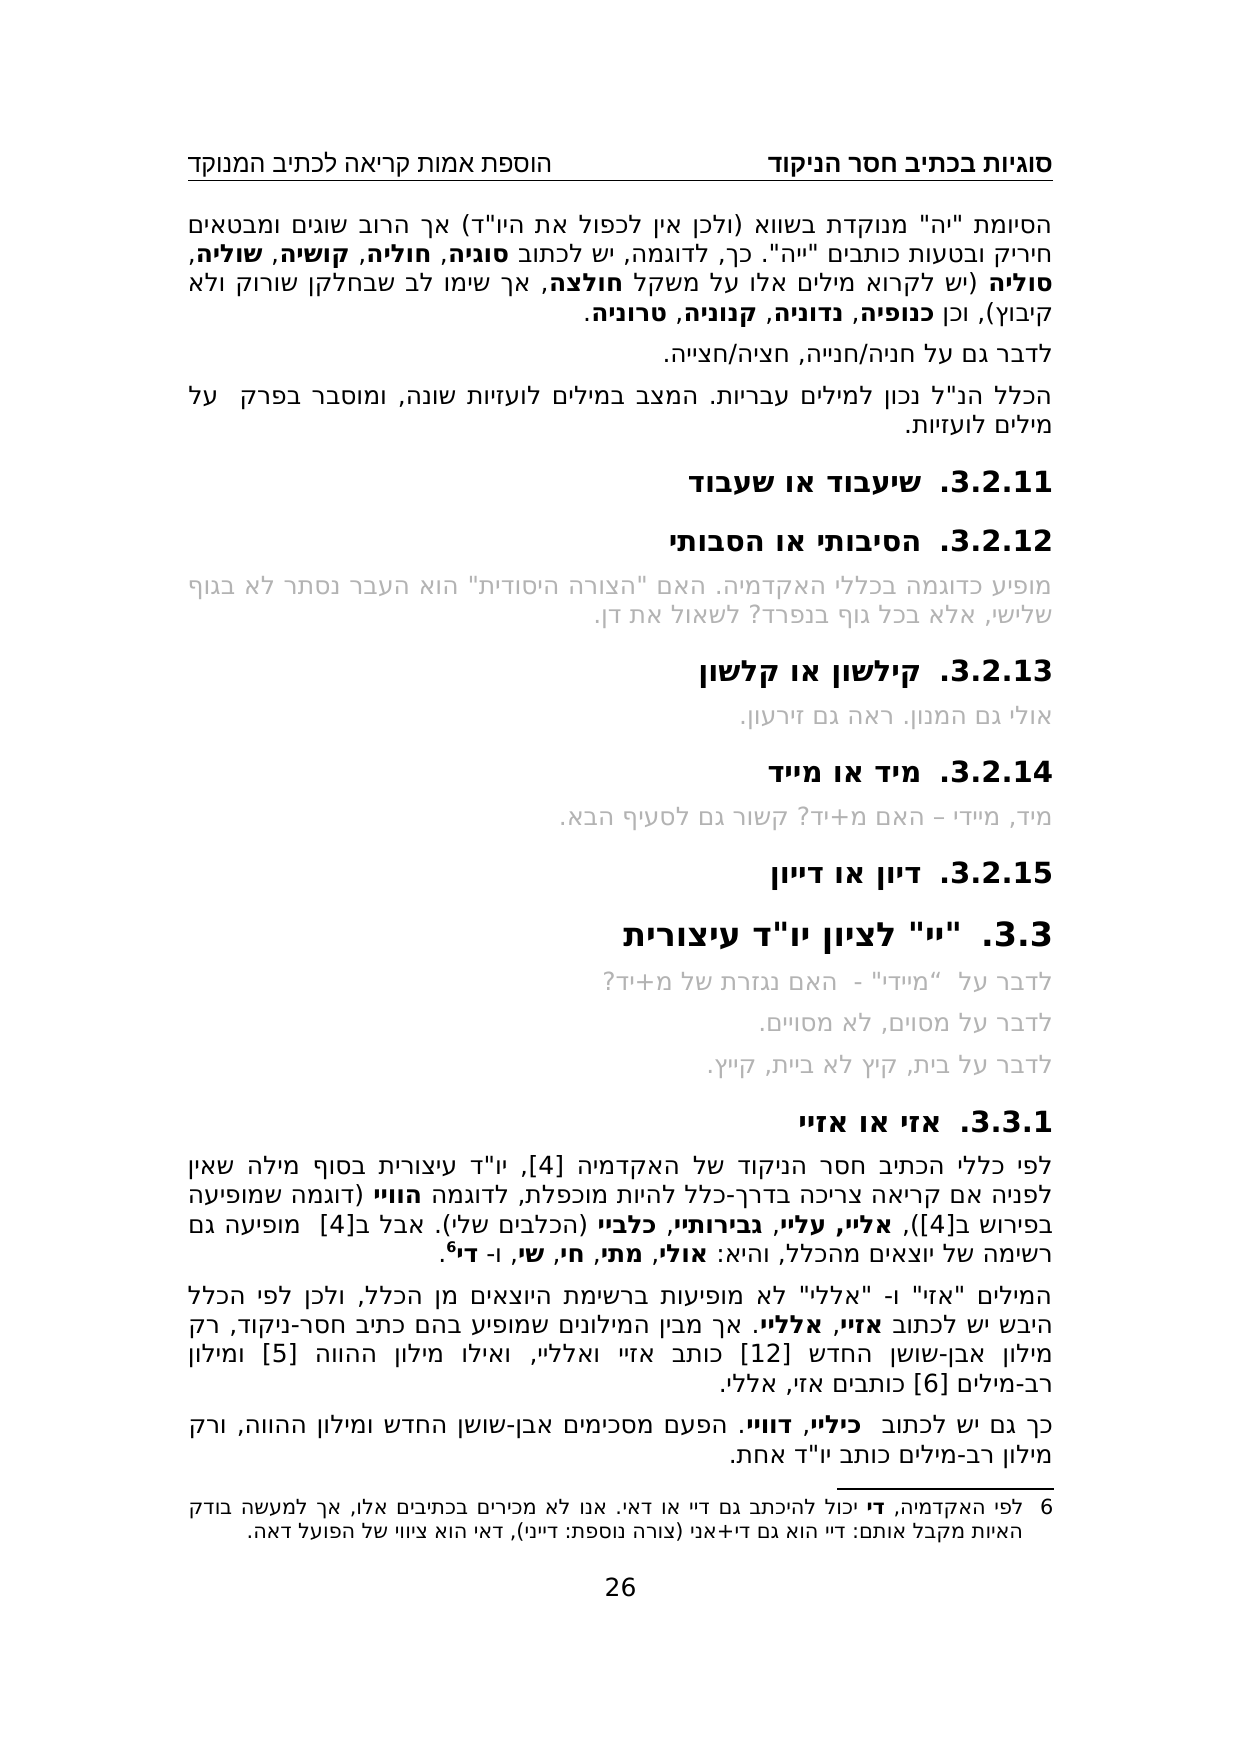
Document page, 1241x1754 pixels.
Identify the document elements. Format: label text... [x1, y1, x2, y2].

text לדבר גם על חניה/חנייה, חציה/חצייה. [187, 339, 1053, 369]
subtitle מיד או מייד [187, 756, 1053, 790]
text המילים "אזי" ו- "אללי" לא מופיעות ברשימת היוצאים מן הכלל, ולכן לפי הכלל היבש יש לכתוב אזיי, אלליי. אך מבין המילונים שמופיע בהם כתיב חסר-ניקוד, רק מילון אבן-שושן החדש [12] כותב אזיי ואלליי, ואילו מילון ההווה [5] ומילון רב-מילים [6] כותבים אזי, אללי. [187, 1281, 1053, 1398]
text כך גם יש לכתוב כיליי, דוויי. הפעם מסכימים אבן-שושן החדש ומילון ההווה, ורק מילון רב-מילים כותב יו"ד אחת. [187, 1411, 1053, 1469]
text לדבר על בית, קיץ לא ביית, קייץ. [187, 1050, 1053, 1080]
subtitle שיעבוד או שעבוד [187, 465, 1053, 499]
text מופיע כדוגמה בכללי האקדמיה. האם "הצורה היסודית" הוא העבר נסתר לא בגוף שלישי, אלא בכל גוף בנפרד? לשאול את דן. [187, 571, 1053, 629]
text לדבר על “מיידי" - האם נגזרת של מ+יד? [187, 967, 1053, 996]
text לפי האקדמיה, די יכול להיכתב גם דיי או דאי. אנו לא מכירים בכתיבים אלו, אך למעשה בודק האיות מקבל אותם: דיי הוא גם די+אני (צורה נוספת: דייני), דאי הוא ציווי של הפועל דאה. [187, 1495, 1053, 1543]
text הסיומת "יה" מנוקדת בשווא (ולכן אין לכפול את היו"ד) אך הרוב שוגים ומבטאים חיריק ובטעות כותבים "ייה". כך, לדוגמה, יש לכתוב סוגיה, חוליה, קושיה, שוליה, סוליה (יש לקרוא מילים אלו על משקל חולצה, אך שימו לב שבחלקן שורוק ולא קיבוץ), וכן כנופיה, נדוניה, קנוניה, טרוניה. [187, 210, 1053, 327]
text לדבר על מסוים, לא מסויים. [187, 1009, 1053, 1038]
subtitle אזי או אזיי [187, 1105, 1053, 1139]
text לפי כללי הכתיב חסר הניקוד של האקדמיה [4], יו"ד עיצורית בסוף מילה שאין לפניה אם קריאה צריכה בדרך-כלל להיות מוכפלת, לדוגמה הוויי (דוגמה שמופיעה בפירוש ב[4]), אליי, עליי, גבירותיי, כלביי (הכלבים שלי). אבל ב[4] מופיעה גם רשימה של יוצאים מהכלל, והיא: אולי, מתי, חי, שי, ו- די. [187, 1151, 1053, 1268]
subtitle "יי" לציון יו"ד עיצורית [187, 916, 1053, 954]
text מיד, מיידי – האם מ+יד? קשור גם לסעיף הבא. [187, 802, 1053, 832]
subtitle דיון או דייון [187, 857, 1053, 891]
text הכלל הנ"ל נכון למילים עבריות. המצב במילים לועזיות שונה, ומוסבר בפרק על מילים לועזיות. [187, 381, 1053, 440]
text אולי גם המנון. ראה גם זירעון. [187, 701, 1053, 731]
subtitle הסיבותי או הסבותי [187, 524, 1053, 558]
subtitle קילשון או קלשון [187, 654, 1053, 689]
